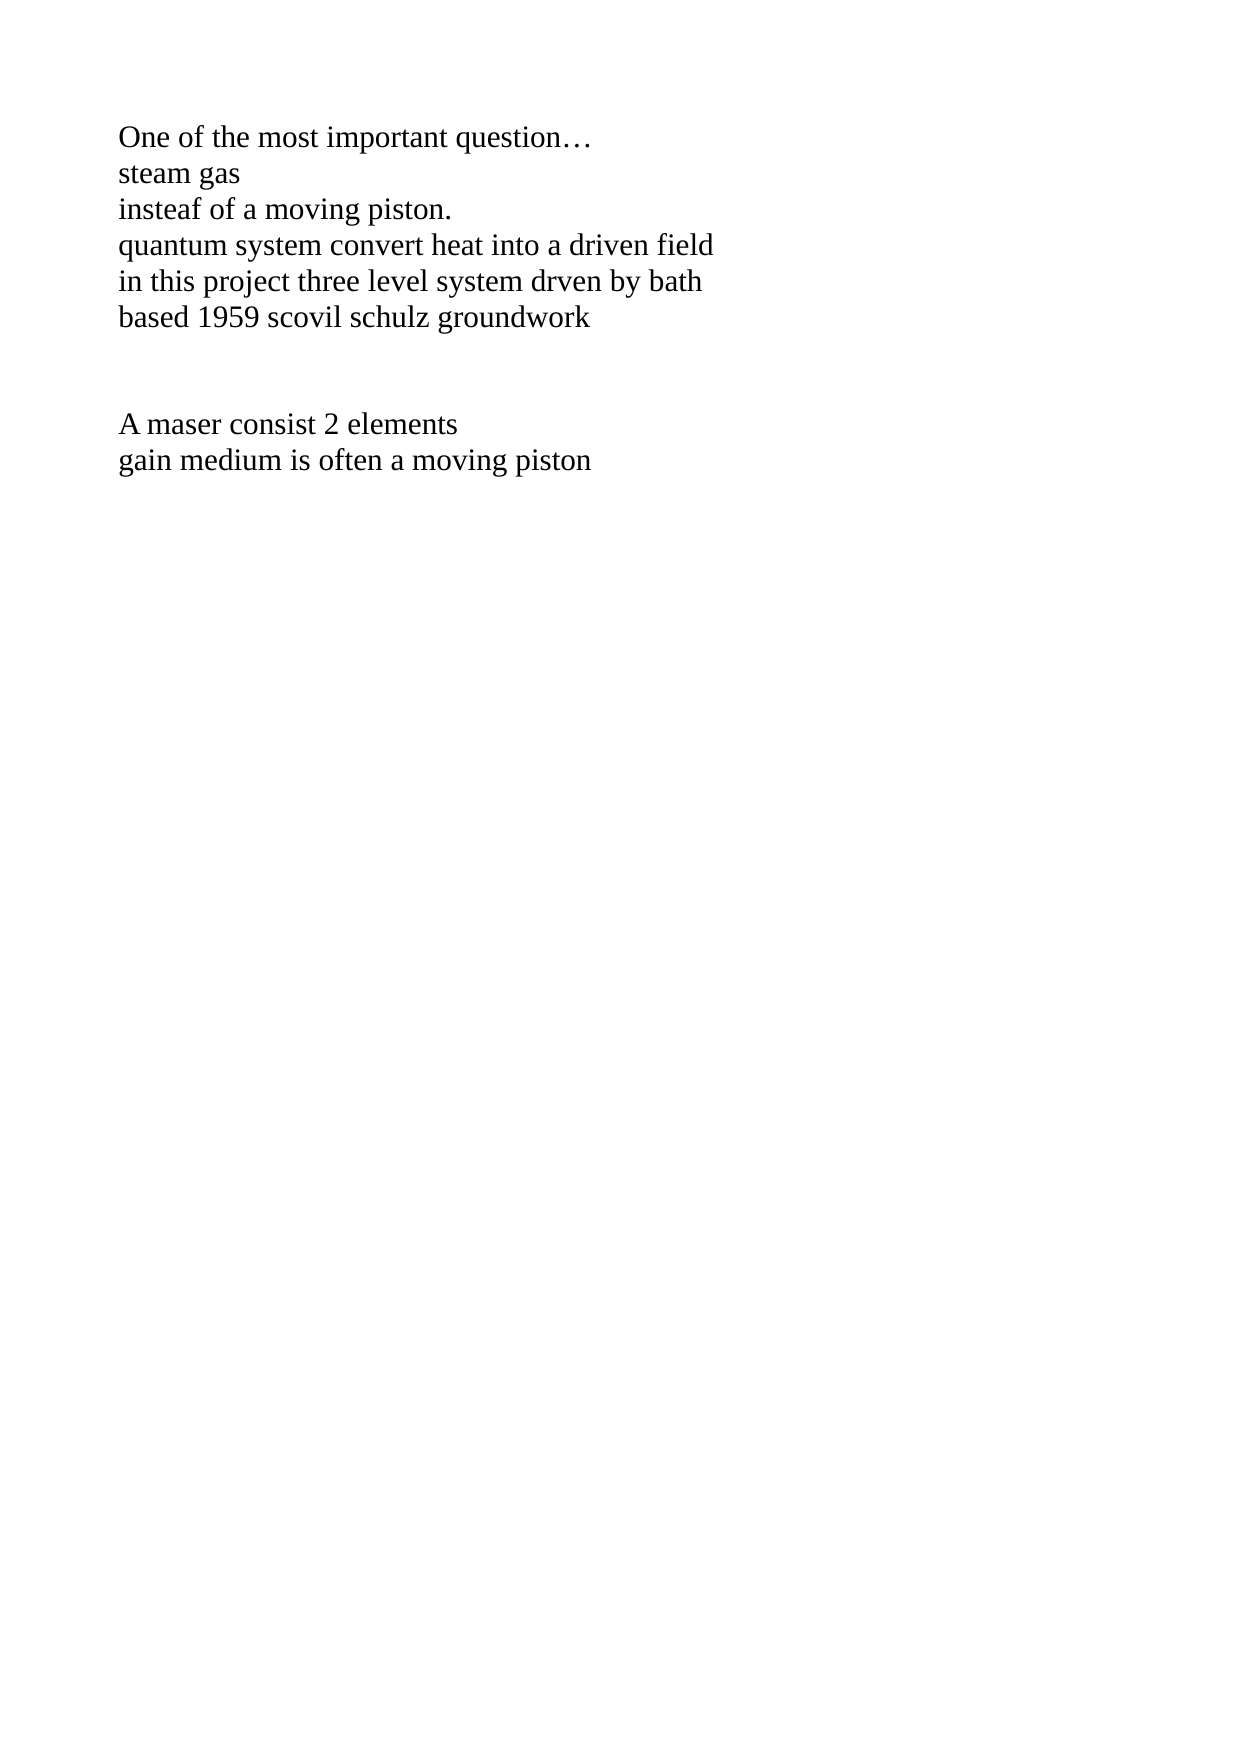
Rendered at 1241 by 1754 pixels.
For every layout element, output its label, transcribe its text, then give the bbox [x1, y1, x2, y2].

text steam gas [118, 154, 1122, 190]
text gain medium is often a moving piston [118, 442, 1122, 477]
text One of the most important question… [118, 118, 1122, 154]
text based 1959 scovil schulz groundwork [118, 298, 1122, 334]
text A maser consist 2 elements [118, 406, 1122, 442]
text insteaf of a moving piston. [118, 190, 1122, 226]
text in this project three level system drven by bath [118, 262, 1122, 298]
text quantum system convert heat into a driven field [118, 226, 1122, 262]
